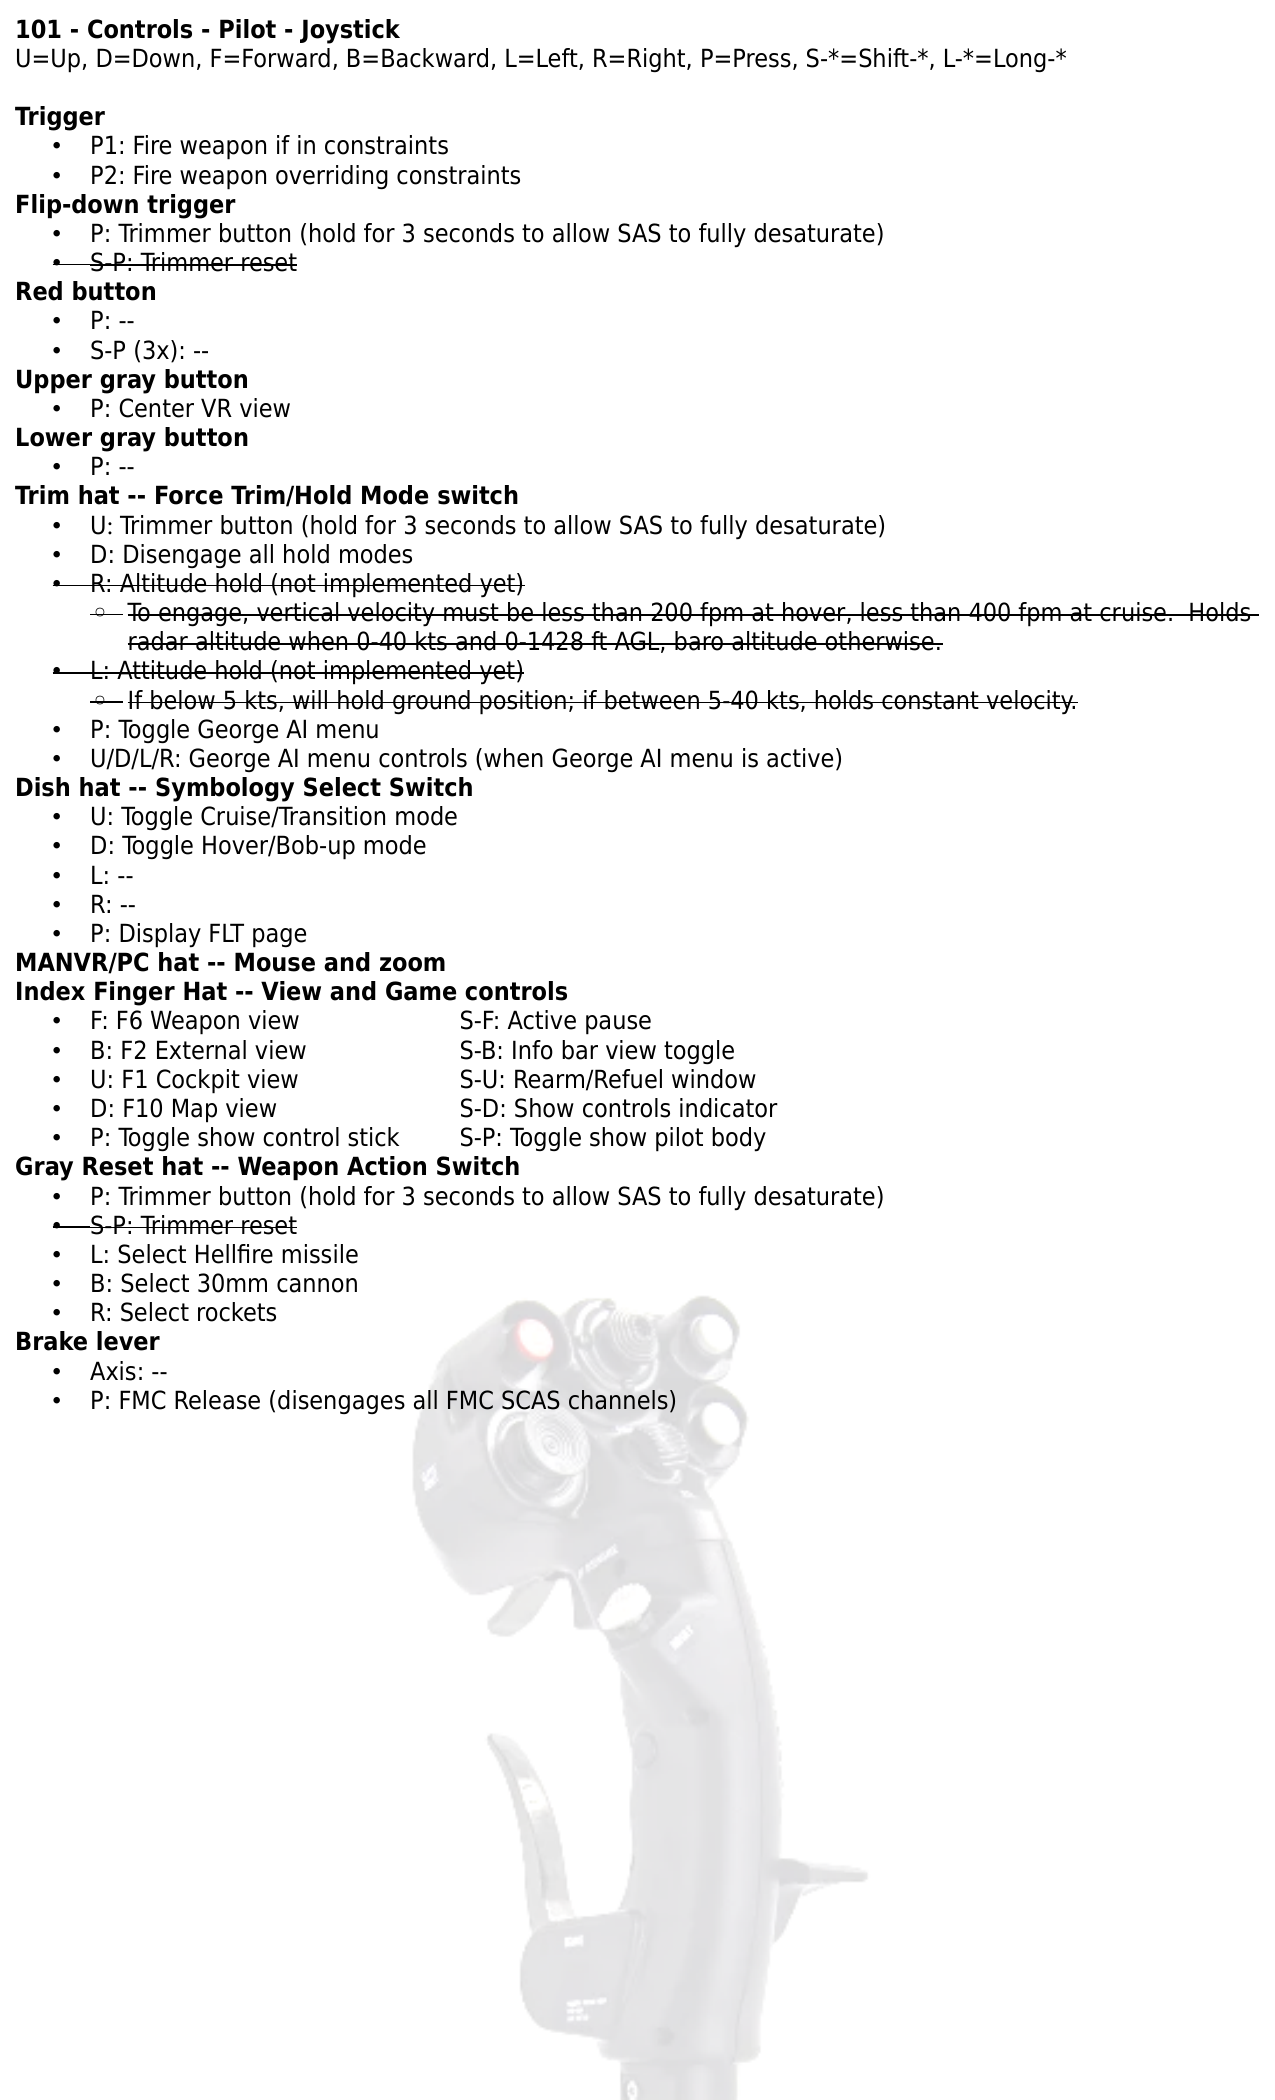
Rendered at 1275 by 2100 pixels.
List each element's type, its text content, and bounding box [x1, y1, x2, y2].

list L: -- [52, 861, 1260, 890]
list P: -- [52, 452, 1260, 482]
list F: F6 Weapon view S-F: Active pause [52, 1007, 1260, 1036]
text MANVR/PC hat -- Mouse and zoom [15, 948, 1260, 978]
list R: Select rockets [52, 1298, 388, 1328]
list L: Attitude hold (not implemented yet) [52, 657, 1260, 686]
text Brake lever [15, 1328, 388, 1357]
list P: Trimmer button (hold for 3 seconds to allow SAS to fully desaturate) [52, 1182, 1260, 1211]
list [887, 1357, 1260, 1386]
list [887, 1298, 1260, 1328]
list L: Select Hellfire missile [52, 1240, 1260, 1269]
text 101 - Controls - Pilot - Joystick [15, 15, 1260, 44]
text Trigger [15, 102, 1260, 132]
text Index Finger Hat -- View and Game controls [15, 978, 1260, 1007]
list S-P: Trimmer reset [52, 1211, 1260, 1240]
list If below 5 kts, will hold ground position; if between 5-40 kts, holds constant velocity. [90, 686, 1260, 715]
list U: F1 Cockpit view S-U: Rearm/Refuel window [52, 1065, 1260, 1094]
text Gray Reset hat -- Weapon Action Switch [15, 1153, 1260, 1182]
list P: Trimmer button (hold for 3 seconds to allow SAS to fully desaturate) [52, 219, 1260, 248]
text [887, 1328, 1260, 1357]
text Upper gray button [15, 365, 1260, 394]
list P: Toggle George AI menu [52, 715, 1260, 744]
list B: Select 30mm cannon [52, 1269, 1260, 1298]
list S-P: Trimmer reset [52, 248, 1260, 277]
text U=Up, D=Down, F=Forward, B=Backward, L=Left, R=Right, P=Press, S-*=Shift-*, L-*=Long-* [15, 44, 1260, 73]
list To engage, vertical velocity must be less than 200 fpm at hover, less than 400 fpm at cruise. Holds radar altitude when 0-40 kts and 0-1428 ft AGL, baro altitude otherwise. [90, 598, 1260, 657]
text Dish hat -- Symbology Select Switch [15, 773, 1260, 803]
list S-P (3x): -- [52, 336, 1260, 365]
list U: Toggle Cruise/Transition mode [52, 803, 1260, 832]
list U: Trimmer button (hold for 3 seconds to allow SAS to fully desaturate) [52, 511, 1260, 540]
list R: -- [52, 890, 1260, 919]
list D: Disengage all hold modes [52, 540, 1260, 569]
list P: -- [52, 307, 1260, 336]
text Red button [15, 277, 1260, 307]
text Trim hat -- Force Trim/Hold Mode switch [15, 482, 1260, 511]
list P2: Fire weapon overriding constraints [52, 161, 1260, 190]
text Lower gray button [15, 423, 1260, 452]
list B: F2 External view S-B: Info bar view toggle [52, 1036, 1260, 1065]
list P: Center VR view [52, 394, 1260, 423]
list U/D/L/R: George AI menu controls (when George AI menu is active) [52, 744, 1260, 773]
list Axis: -- [52, 1357, 388, 1386]
list P: FMC Release (disengages all FMC SCAS channels) [887, 1386, 1260, 1415]
list D: Toggle Hover/Bob-up mode [52, 832, 1260, 861]
list D: F10 Map view S-D: Show controls indicator [52, 1094, 1260, 1123]
list P: FMC Release (disengages all FMC SCAS channels) [52, 1386, 388, 1415]
list R: Altitude hold (not implemented yet) [52, 569, 1260, 598]
list P1: Fire weapon if in constraints [52, 132, 1260, 161]
text Flip-down trigger [15, 190, 1260, 219]
list P: Display FLT page [52, 919, 1260, 948]
list P: Toggle show control stick S-P: Toggle show pilot body [52, 1123, 1260, 1153]
